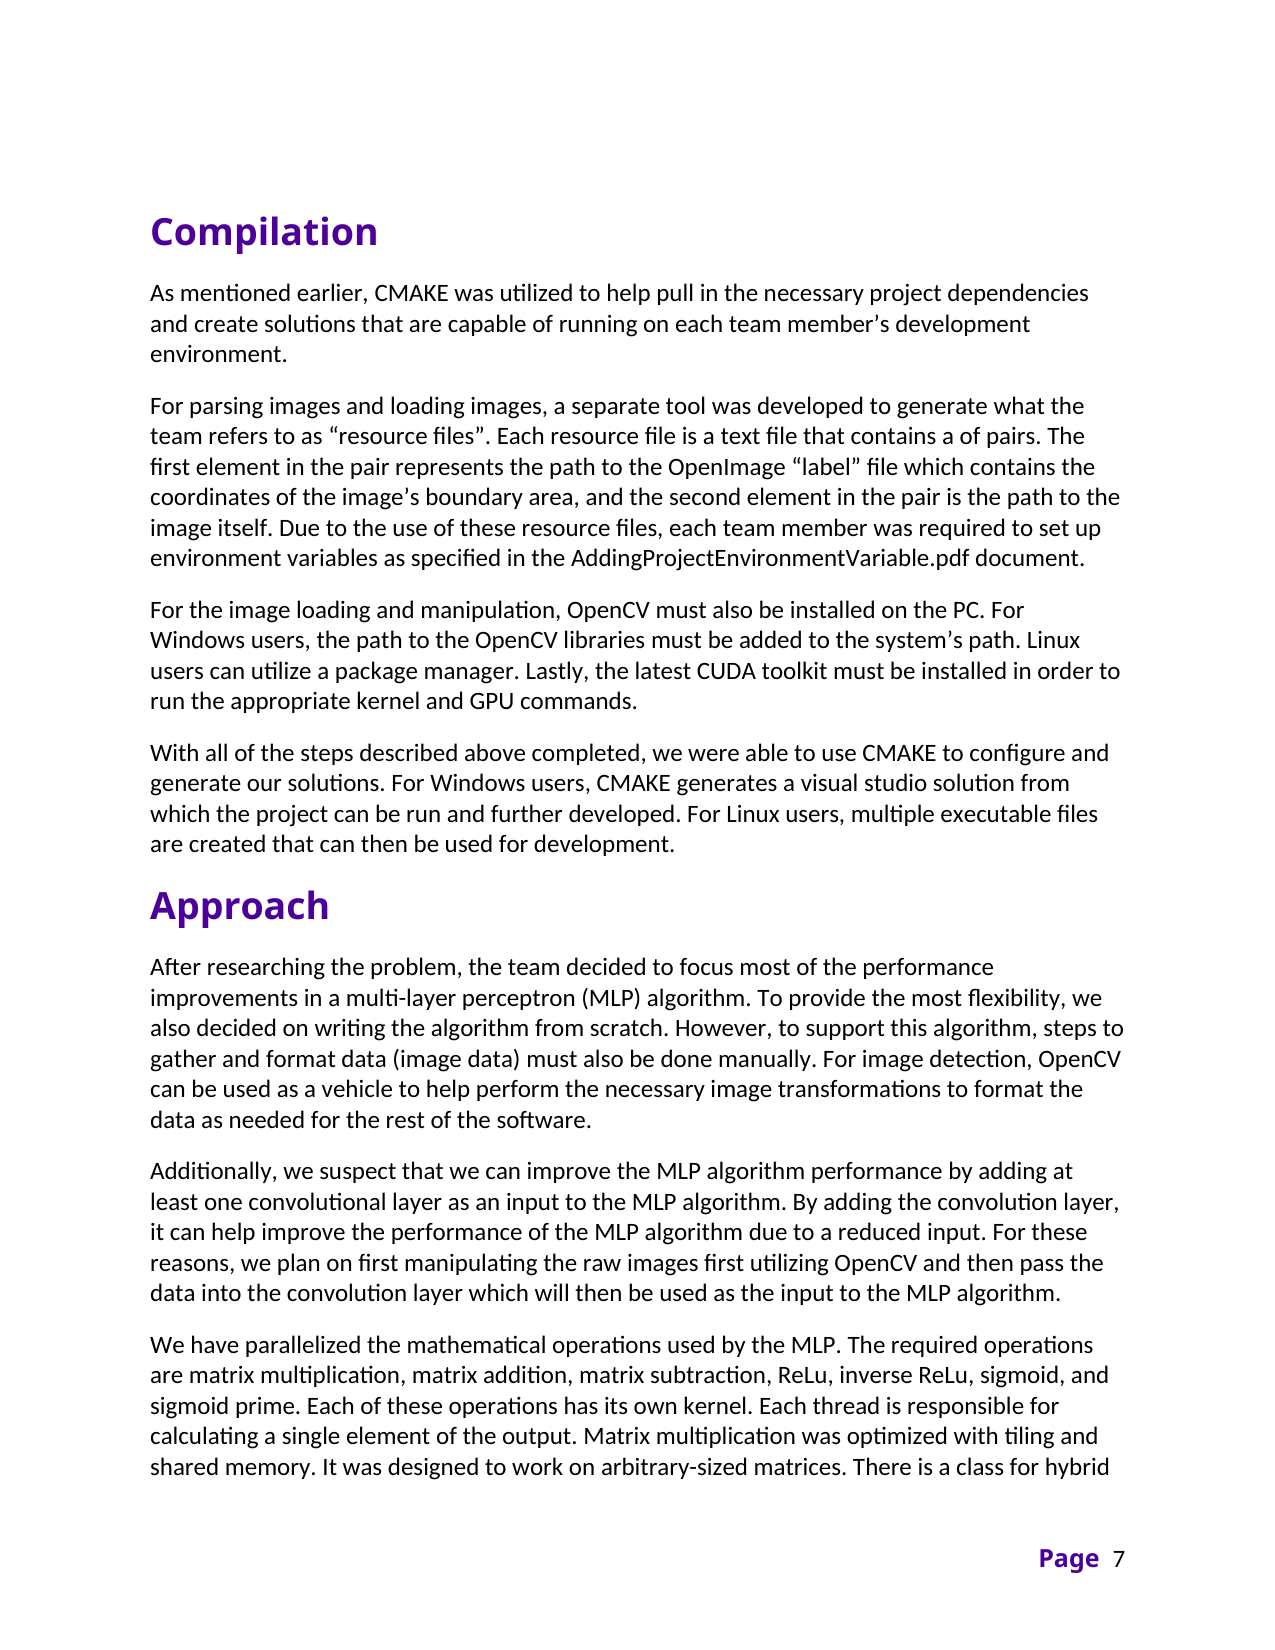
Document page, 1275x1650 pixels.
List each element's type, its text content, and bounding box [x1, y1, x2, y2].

text With all of the steps described above completed, we were able to use CMAKE to configure and generate our solutions. For Windows users, CMAKE generates a visual studio solution from which the project can be run and further developed. For Linux users, multiple executable files are created that can then be used for development. [150, 737, 1125, 859]
text For the image loading and manipulation, OpenCV must also be installed on the PC. For Windows users, the path to the OpenCV libraries must be added to the system’s path. Linux users can utilize a package manager. Lastly, the latest CUDA toolkit must be installed in order to run the appropriate kernel and GPU commands. [150, 594, 1125, 716]
subtitle Compilation [150, 206, 1125, 257]
text As mentioned earlier, CMAKE was utilized to help pull in the necessary project dependencies and create solutions that are capable of running on each team member’s development environment. [150, 277, 1125, 369]
text Additionally, we suspect that we can improve the MLP algorithm performance by adding at least one convolutional layer as an input to the MLP algorithm. By adding the convolution layer, it can help improve the performance of the MLP algorithm due to a reduced input. For these reasons, we plan on first manipulating the raw images first utilizing OpenCV and then pass the data into the convolution layer which will then be used as the input to the MLP algorithm. [150, 1155, 1125, 1308]
subtitle Approach [150, 879, 1125, 931]
text After researching the problem, the team decided to focus most of the performance improvements in a multi-layer perceptron (MLP) algorithm. To provide the most flexibility, we also decided on writing the algorithm from scratch. However, to support this algorithm, steps to gather and format data (image data) must also be done manually. For image detection, OpenCV can be used as a vehicle to help perform the necessary image transformations to format the data as needed for the rest of the software. [150, 951, 1125, 1134]
text For parsing images and loading images, a separate tool was developed to generate what the team refers to as “resource files”. Each resource file is a text file that contains a of pairs. The first element in the pair represents the path to the OpenImage “label” file which contains the coordinates of the image’s boundary area, and the second element in the pair is the path to the image itself. Due to the use of these resource files, each team member was required to set up environment variables as specified in the AddingProjectEnvironmentVariable.pdf document. [150, 390, 1125, 573]
text We have parallelized the mathematical operations used by the MLP. The required operations are matrix multiplication, matrix addition, matrix subtraction, ReLu, inverse ReLu, sigmoid, and sigmoid prime. Each of these operations has its own kernel. Each thread is responsible for calculating a single element of the output. Matrix multiplication was optimized with tiling and shared memory. It was designed to work on arbitrary-sized matrices. There is a class for hybrid [150, 1329, 1125, 1481]
